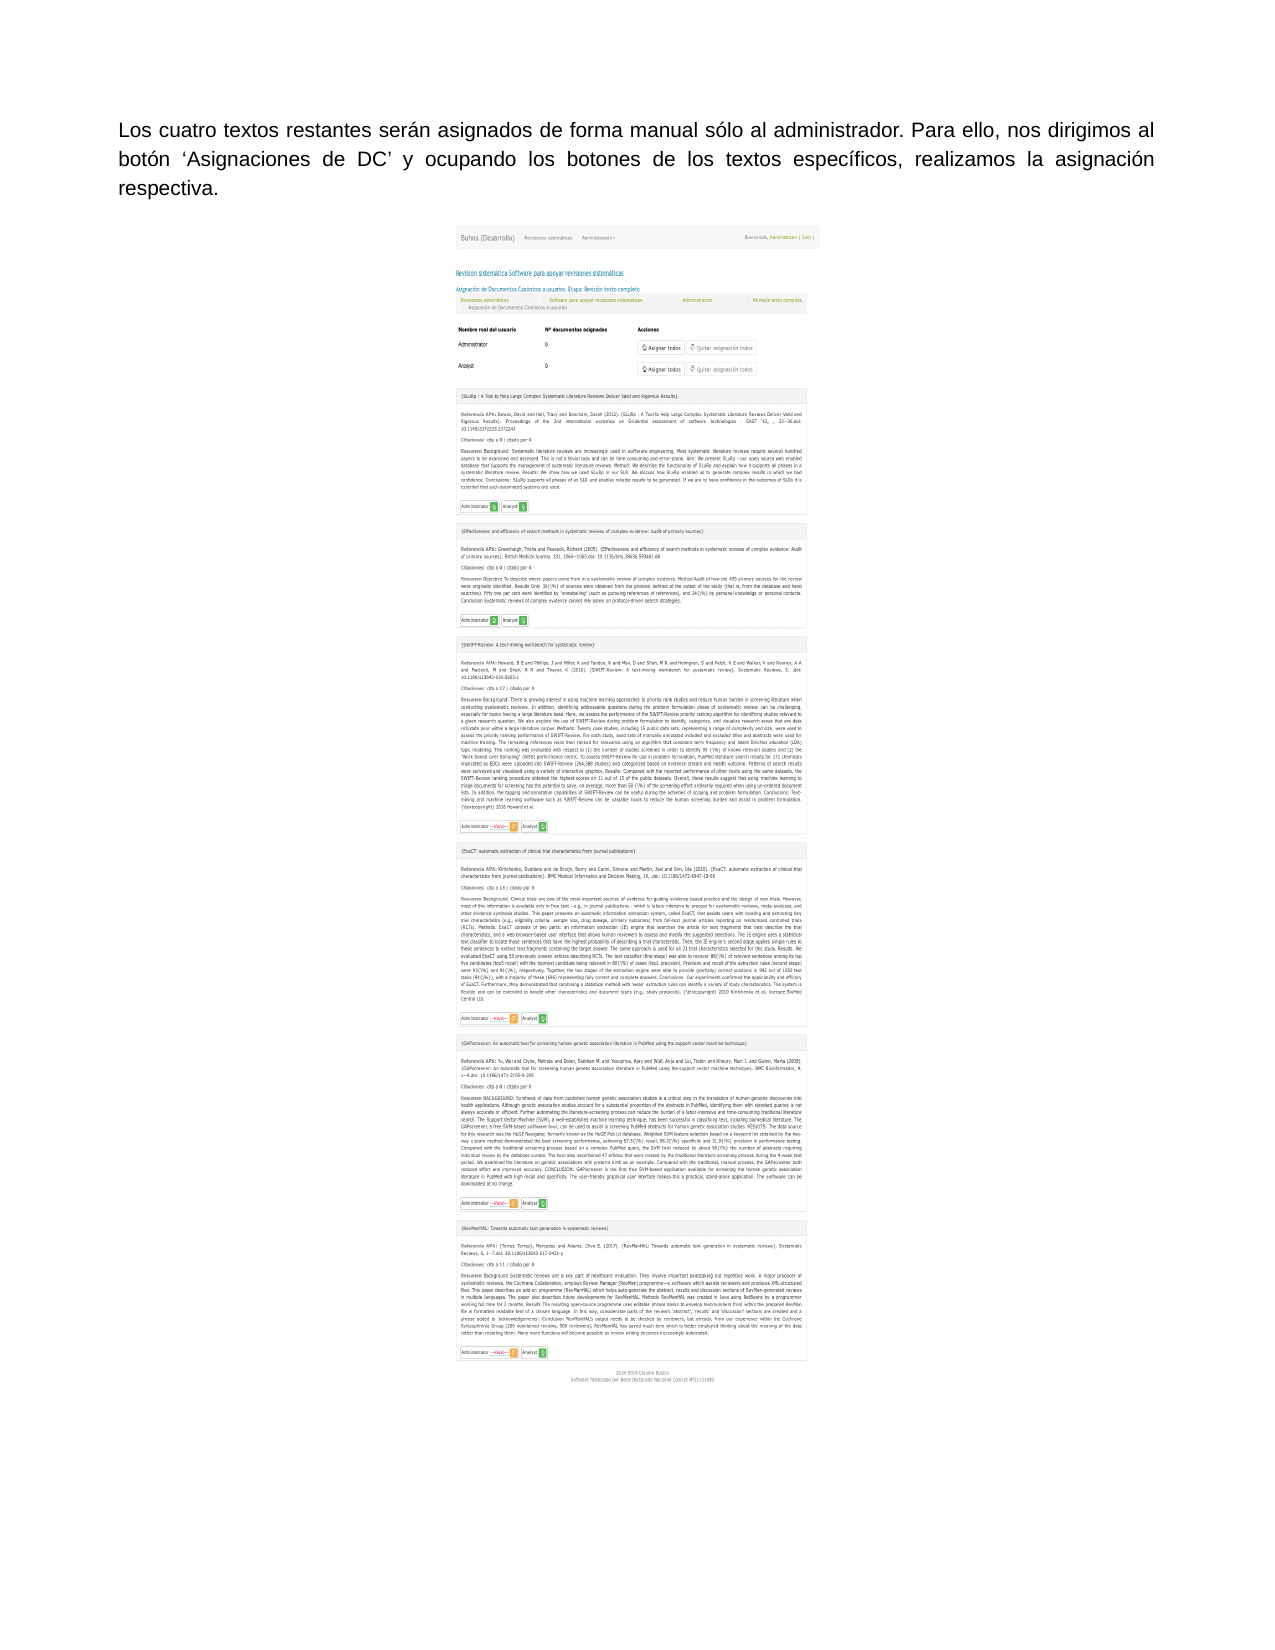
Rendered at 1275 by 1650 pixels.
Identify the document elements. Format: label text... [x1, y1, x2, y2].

text Los cuatro textos restantes serán asignados de forma manual sólo al administrador. Para ello, nos dirigimos al botón ‘Asignaciones de DC’ y ocupando los botones de los textos específicos, realizamos la asignación respectiva. [118, 118, 1157, 199]
picture [429, 218, 846, 1391]
